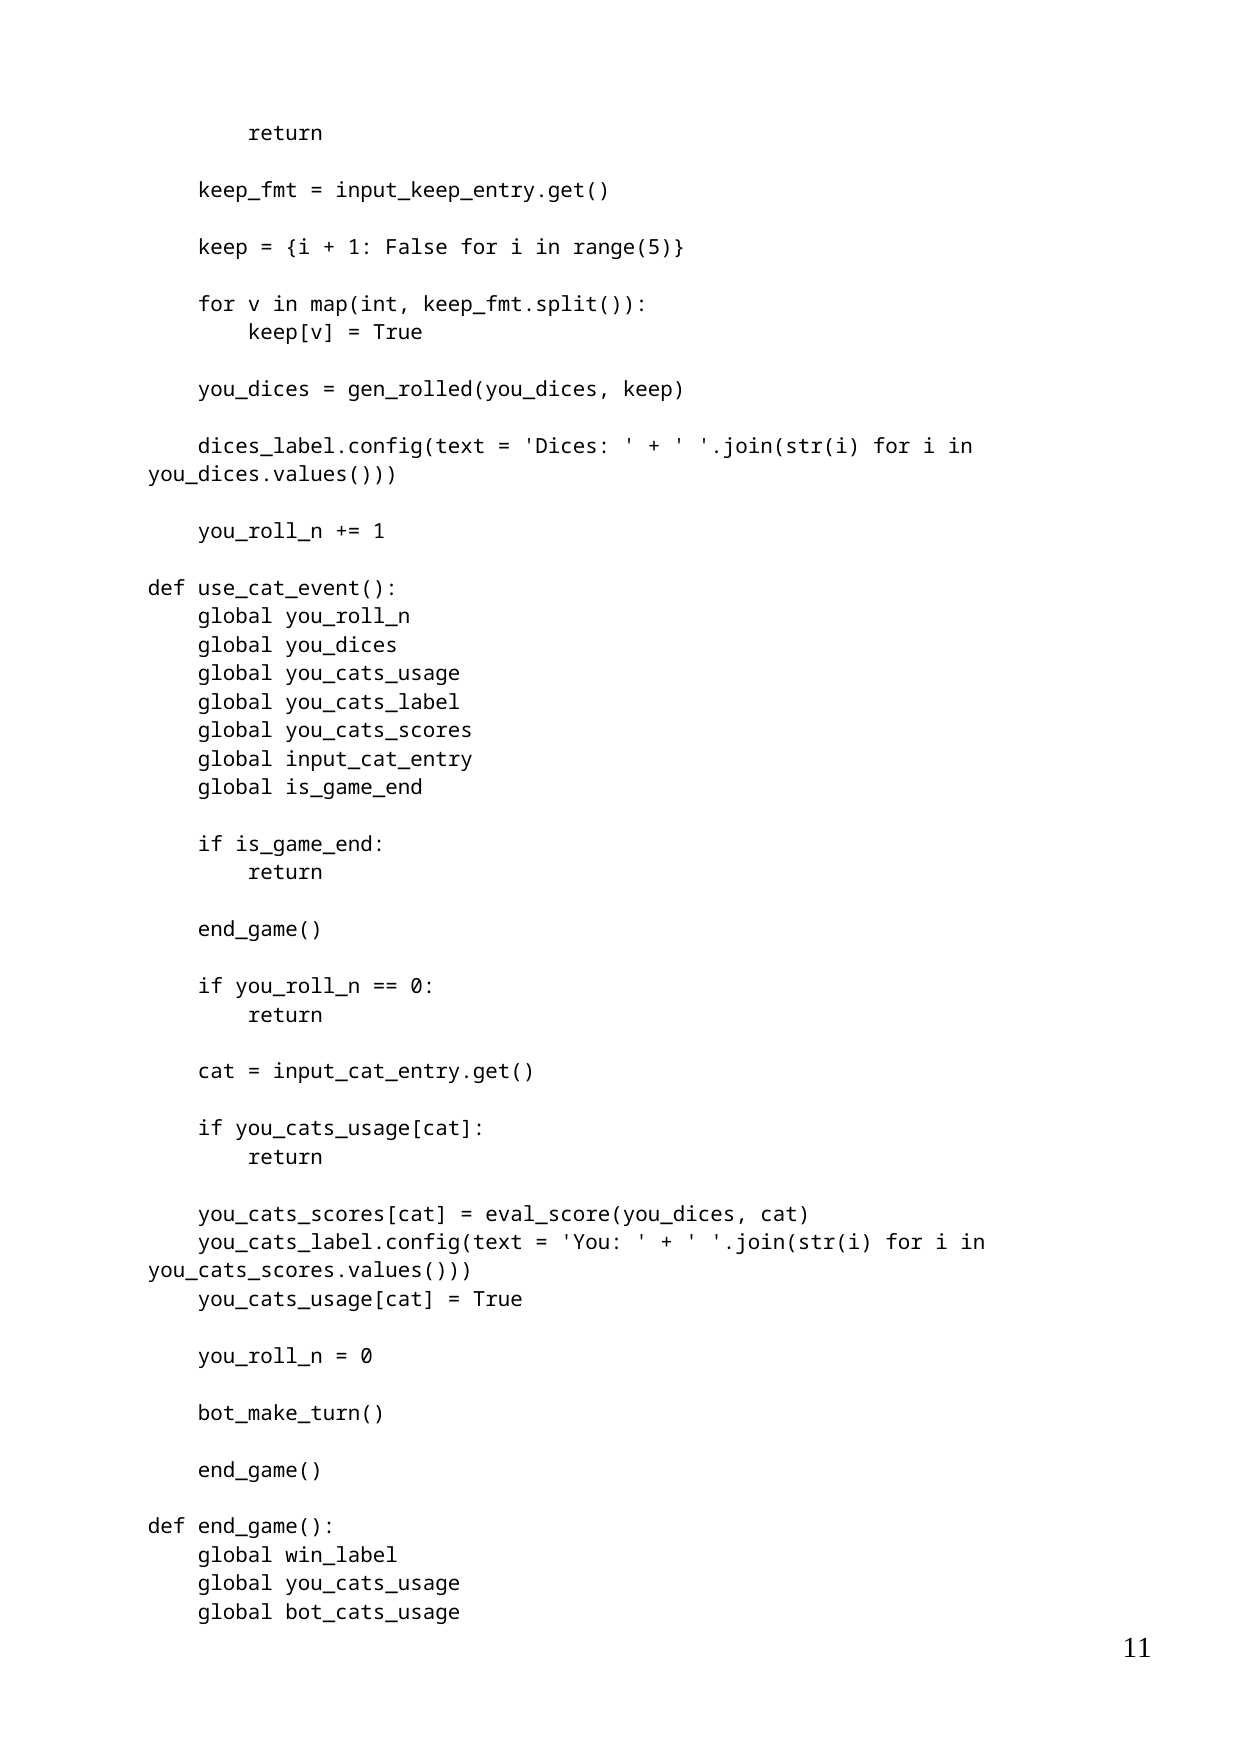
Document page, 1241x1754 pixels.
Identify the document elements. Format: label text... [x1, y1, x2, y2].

text if you_roll_n == 0: [148, 971, 1152, 1000]
text end_game() [148, 914, 1152, 943]
text global you_roll_n [148, 602, 1152, 630]
text global you_cats_usage [148, 1568, 1152, 1597]
text def end_game(): [148, 1512, 1152, 1540]
text if is_game_end: [148, 829, 1152, 857]
text global you_cats_scores [148, 715, 1152, 744]
text you_cats_label.config(text = 'You: ' + ' '.join(str(i) for i in you_cats_scores.values())) [148, 1227, 1152, 1284]
text dices_label.config(text = 'Dices: ' + ' '.join(str(i) for i in you_dices.values())) [148, 431, 1152, 488]
text keep_fmt = input_keep_entry.get() [148, 175, 1152, 203]
text global you_cats_label [148, 687, 1152, 715]
text global is_game_end [148, 772, 1152, 801]
text bot_make_turn() [148, 1398, 1152, 1426]
text return [148, 857, 1152, 886]
text return [148, 1142, 1152, 1170]
text you_cats_scores[cat] = eval_score(you_dices, cat) [148, 1199, 1152, 1227]
text def use_cat_event(): [148, 573, 1152, 602]
text if you_cats_usage[cat]: [148, 1113, 1152, 1142]
text global you_cats_usage [148, 658, 1152, 687]
text keep = {i + 1: False for i in range(5)} [148, 232, 1152, 260]
text you_roll_n = 0 [148, 1341, 1152, 1369]
text cat = input_cat_entry.get() [148, 1057, 1152, 1085]
text global input_cat_entry [148, 744, 1152, 772]
text global bot_cats_usage [148, 1597, 1152, 1625]
text return [148, 1000, 1152, 1028]
text for v in map(int, keep_fmt.split()): [148, 289, 1152, 317]
text you_cats_usage[cat] = True [148, 1284, 1152, 1312]
text keep[v] = True [148, 317, 1152, 346]
text global you_dices [148, 630, 1152, 658]
text return [148, 118, 1152, 147]
text end_game() [148, 1455, 1152, 1483]
text you_roll_n += 1 [148, 516, 1152, 545]
text you_dices = gen_rolled(you_dices, keep) [148, 374, 1152, 402]
text global win_label [148, 1540, 1152, 1568]
